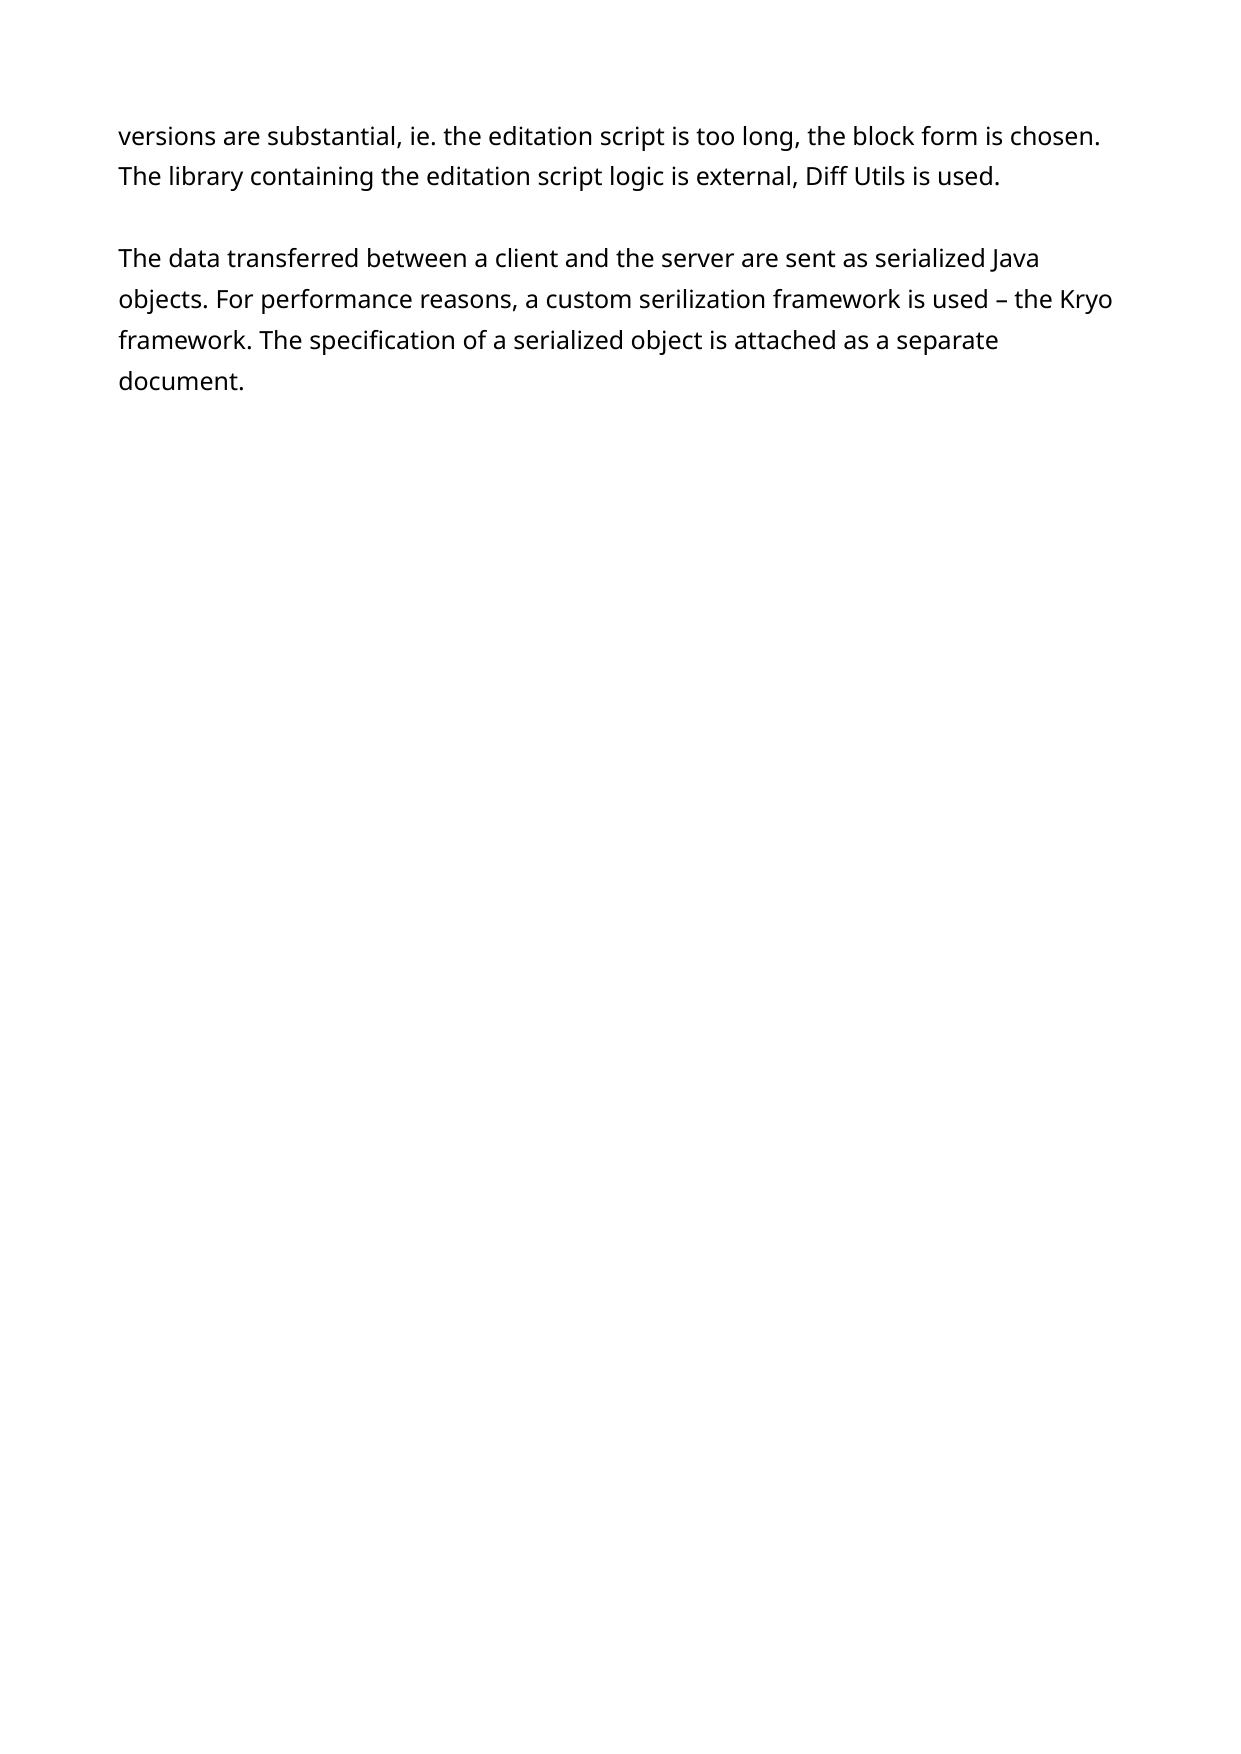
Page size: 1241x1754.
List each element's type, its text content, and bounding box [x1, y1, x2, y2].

text The data transferred between a client and the server are sent as serialized Java objects. For performance reasons, a custom serilization framework is used – the Kryo framework. The specification of a serialized object is attached as a separate document. [118, 241, 1122, 397]
text versions are substantial, ie. the editation script is too long, the block form is chosen. The library containing the editation script logic is external, Diff Utils is used. [118, 118, 1122, 193]
